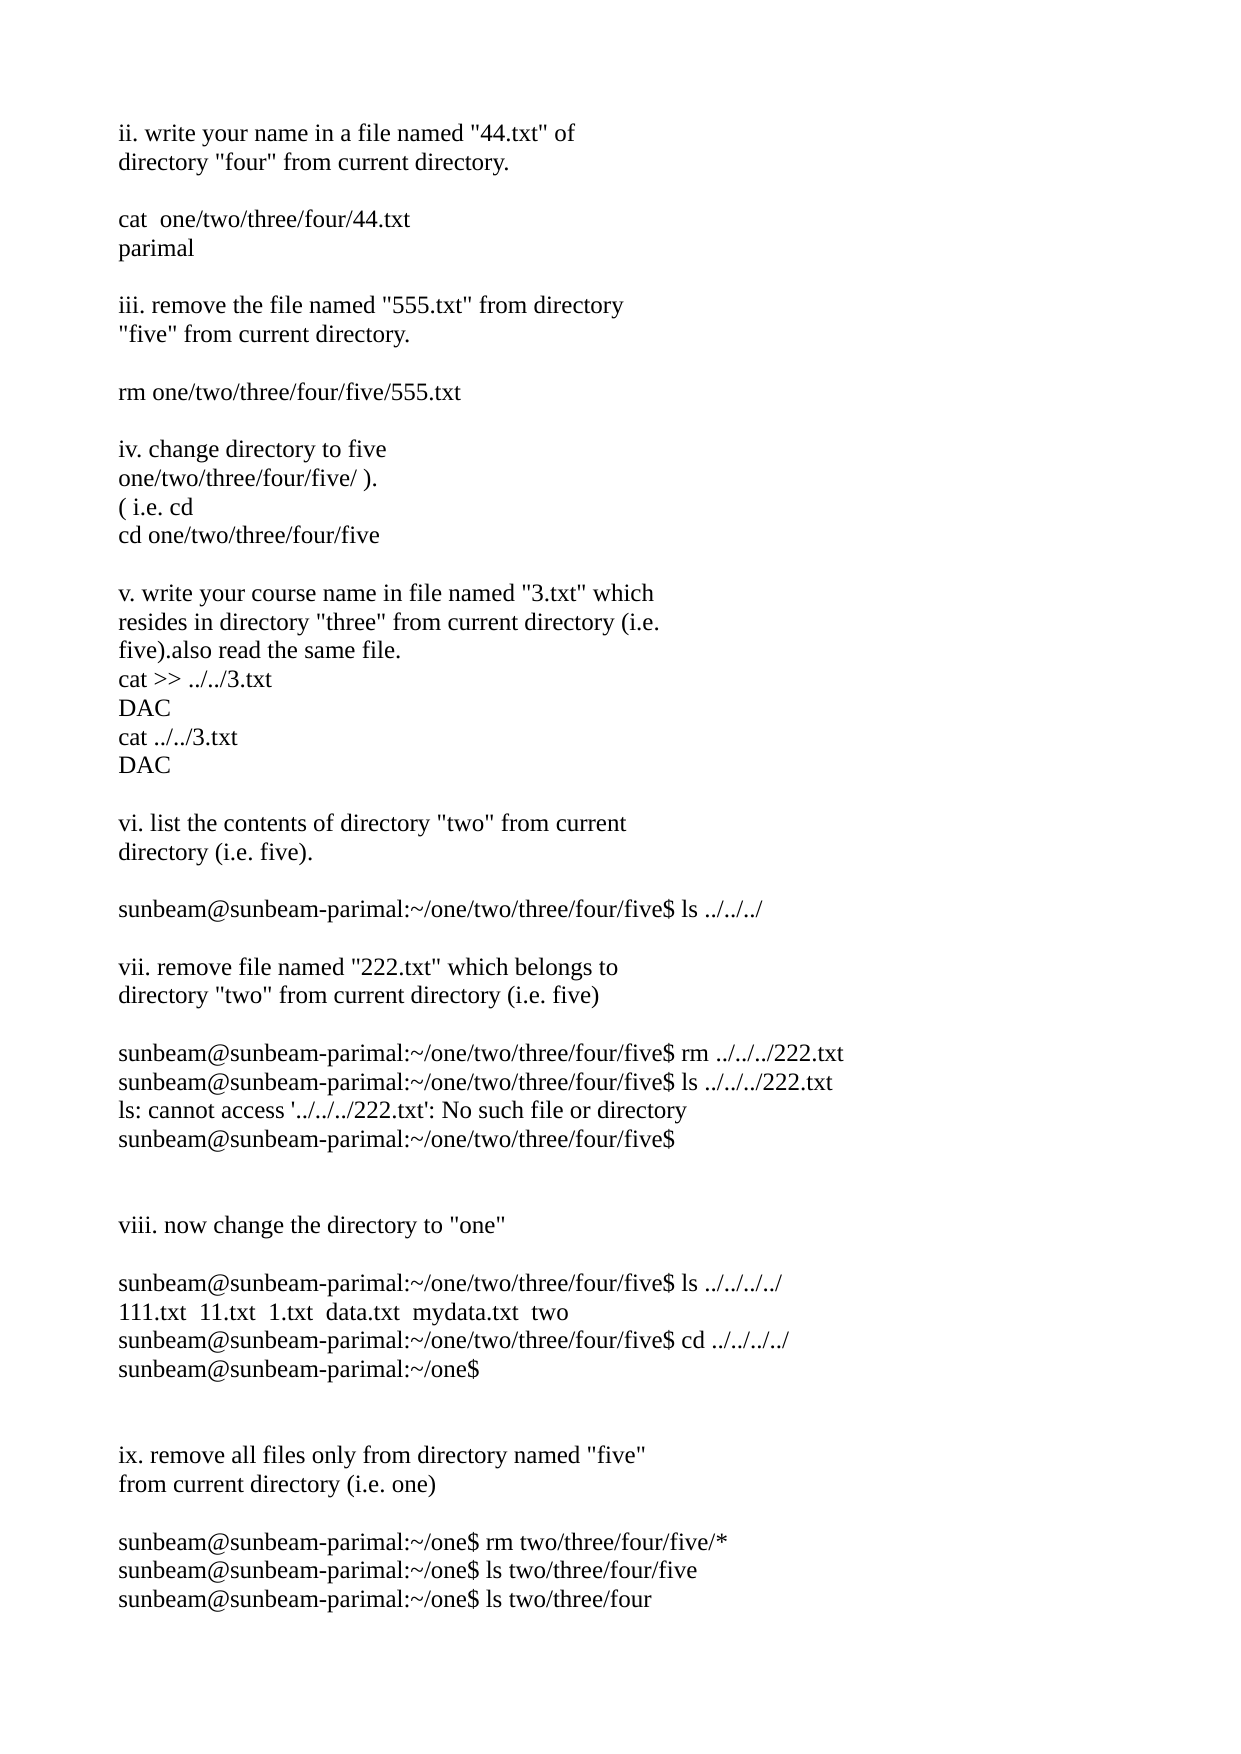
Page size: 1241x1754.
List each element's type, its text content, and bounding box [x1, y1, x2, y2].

text from current directory (i.e. one) [118, 1469, 1122, 1498]
text sunbeam@sunbeam-parimal:~/one/two/three/four/five$ cd ../../../../ [118, 1326, 1122, 1354]
text sunbeam@sunbeam-parimal:~/one/two/three/four/five$ rm ../../../222.txt [118, 1038, 1122, 1067]
text vii. remove file named "222.txt" which belongs to [118, 952, 1122, 981]
text iii. remove the file named "555.txt" from directory [118, 291, 1122, 319]
text sunbeam@sunbeam-parimal:~/one/two/three/four/five$ ls ../../../../ [118, 1268, 1122, 1297]
text v. write your course name in file named "3.txt" which [118, 578, 1122, 607]
text sunbeam@sunbeam-parimal:~/one$ [118, 1354, 1122, 1383]
text one/two/three/four/five/ ). [118, 463, 1122, 492]
text DAC [118, 693, 1122, 722]
text 111.txt 11.txt 1.txt data.txt mydata.txt two [118, 1297, 1122, 1326]
text sunbeam@sunbeam-parimal:~/one$ rm two/three/four/five/* [118, 1527, 1122, 1556]
text vi. list the contents of directory "two" from current [118, 808, 1122, 837]
text sunbeam@sunbeam-parimal:~/one/two/three/four/five$ [118, 1124, 1122, 1153]
text ls: cannot access '../../../222.txt': No such file or directory [118, 1096, 1122, 1124]
text directory "four" from current directory. [118, 147, 1122, 176]
text ix. remove all files only from directory named "five" [118, 1441, 1122, 1469]
text sunbeam@sunbeam-parimal:~/one/two/three/four/five$ ls ../../../ [118, 894, 1122, 923]
text viii. now change the directory to "one" [118, 1211, 1122, 1239]
text directory "two" from current directory (i.e. five) [118, 981, 1122, 1009]
text ii. write your name in a file named "44.txt" of [118, 118, 1122, 147]
text rm one/two/three/four/five/555.txt [118, 377, 1122, 406]
text sunbeam@sunbeam-parimal:~/one/two/three/four/five$ ls ../../../222.txt [118, 1067, 1122, 1096]
text cat one/two/three/four/44.txt [118, 204, 1122, 233]
text cat >> ../../3.txt [118, 664, 1122, 693]
text parimal [118, 233, 1122, 262]
text "five" from current directory. [118, 319, 1122, 348]
text iv. change directory to five [118, 434, 1122, 463]
text sunbeam@sunbeam-parimal:~/one$ ls two/three/four [118, 1584, 1122, 1613]
text DAC [118, 751, 1122, 779]
text resides in directory "three" from current directory (i.e. [118, 607, 1122, 636]
text five).also read the same file. [118, 636, 1122, 664]
text directory (i.e. five). [118, 837, 1122, 866]
text sunbeam@sunbeam-parimal:~/one$ ls two/three/four/five [118, 1556, 1122, 1584]
text ( i.e. cd [118, 492, 1122, 521]
text cd one/two/three/four/five [118, 521, 1122, 549]
text cat ../../3.txt [118, 722, 1122, 751]
